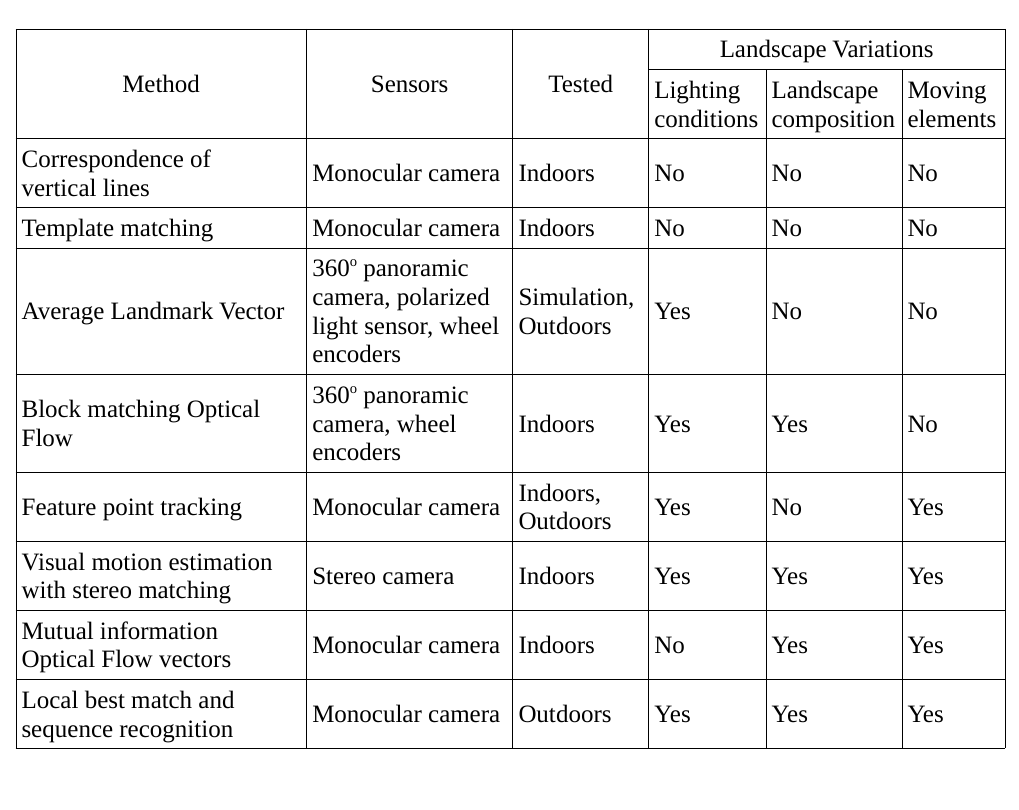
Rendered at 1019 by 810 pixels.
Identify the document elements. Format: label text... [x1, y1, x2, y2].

table_header Sensors [307, 30, 512, 138]
table_cell Average Landmark Vector [17, 249, 306, 374]
table_cell Outdoors [513, 680, 648, 748]
table_cell Block matching Optical Flow [17, 375, 306, 472]
table_cell Yes [649, 542, 766, 610]
table_header Method [17, 30, 306, 138]
table_cell No [767, 208, 902, 247]
table_cell Yes [649, 375, 766, 472]
table_cell 360o panoramic camera, polarized light sensor, wheel encoders [307, 249, 512, 374]
table_cell Indoors [513, 611, 648, 679]
table_cell Local best match and sequence recognition [17, 680, 306, 748]
table_cell Yes [903, 542, 1005, 610]
table_cell Monocular camera [307, 611, 512, 679]
table_cell Correspondence of vertical lines [17, 139, 306, 207]
table_cell Yes [903, 473, 1005, 541]
table_cell Monocular camera [307, 473, 512, 541]
table_cell Indoors [513, 375, 648, 472]
table_cell No [903, 208, 1005, 247]
table_cell Monocular camera [307, 139, 512, 207]
table_cell Visual motion estimation with stereo matching [17, 542, 306, 610]
table_cell Landscape composition [767, 70, 902, 138]
table_cell No [767, 473, 902, 541]
table_cell Yes [767, 375, 902, 472]
table_cell Yes [767, 542, 902, 610]
table_cell Template matching [17, 208, 306, 247]
table_cell No [767, 249, 902, 374]
table_cell Moving elements [903, 70, 1005, 138]
table_cell Yes [903, 680, 1005, 748]
table_cell No [903, 375, 1005, 472]
table_header Tested [513, 30, 648, 138]
table_cell Yes [649, 249, 766, 374]
table_cell Indoors, Outdoors [513, 473, 648, 541]
table_cell Indoors [513, 542, 648, 610]
table_cell Yes [649, 473, 766, 541]
table_cell Mutual information Optical Flow vectors [17, 611, 306, 679]
table_cell Stereo camera [307, 542, 512, 610]
table_cell Indoors [513, 139, 648, 207]
table_cell No [649, 139, 766, 207]
table_cell No [649, 208, 766, 247]
table_cell Feature point tracking [17, 473, 306, 541]
table_cell No [903, 249, 1005, 374]
table_cell Monocular camera [307, 680, 512, 748]
table_cell Lighting conditions [649, 70, 766, 138]
table_cell Monocular camera [307, 208, 512, 247]
table_cell Yes [903, 611, 1005, 679]
table_header Landscape Variations [649, 30, 1005, 69]
table_cell Yes [767, 680, 902, 748]
table_cell Yes [767, 611, 902, 679]
table_cell Simulation, Outdoors [513, 249, 648, 374]
table_cell 360o panoramic camera, wheel encoders [307, 375, 512, 472]
table_cell No [767, 139, 902, 207]
table_cell No [903, 139, 1005, 207]
table_cell No [649, 611, 766, 679]
table_cell Indoors [513, 208, 648, 247]
table_cell Yes [649, 680, 766, 748]
